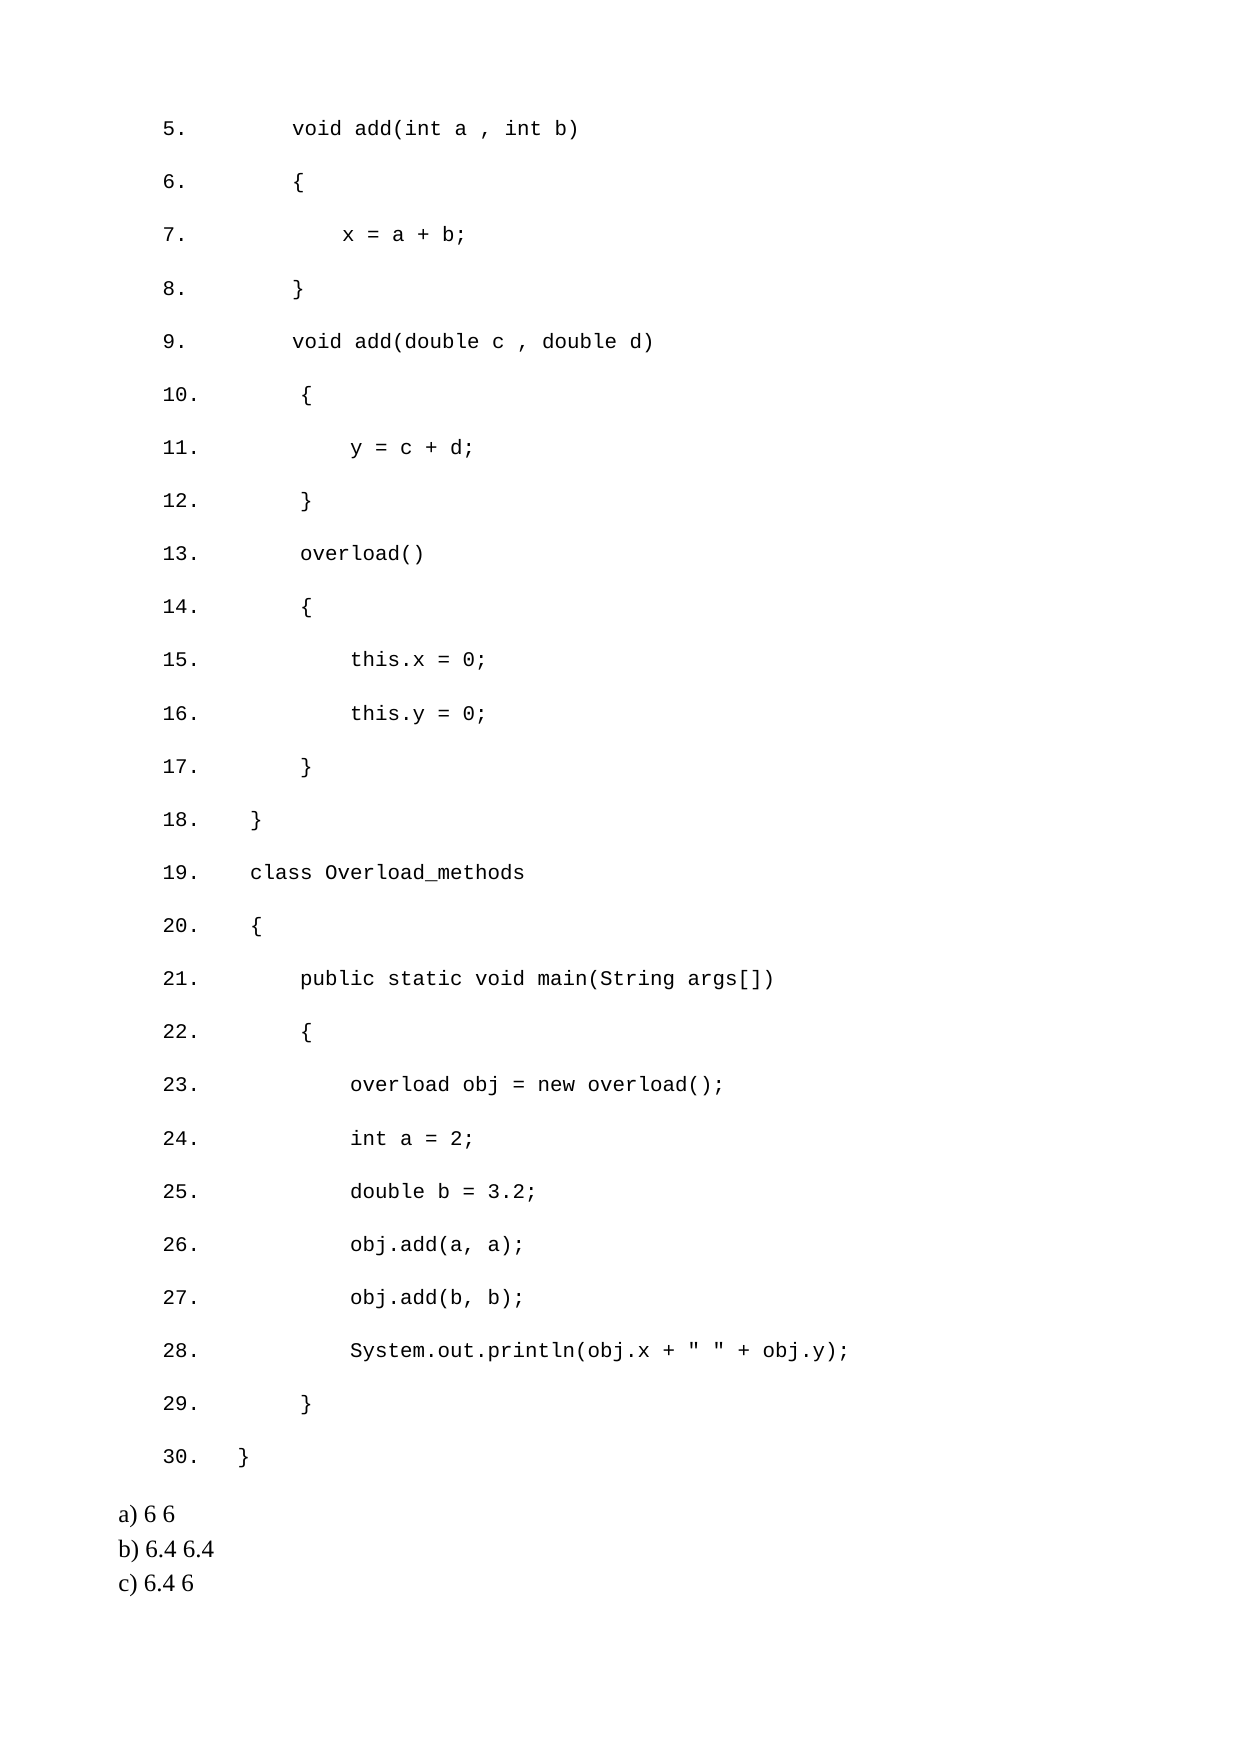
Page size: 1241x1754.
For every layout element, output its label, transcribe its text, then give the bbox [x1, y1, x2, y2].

list System.out.println(obj.x + " " + obj.y); [162, 1340, 1122, 1364]
list } [162, 277, 1122, 301]
list { [162, 1021, 1122, 1045]
list { [162, 171, 1122, 195]
list } [162, 756, 1122, 779]
list this.x = 0; [162, 649, 1122, 673]
list overload obj = new overload(); [162, 1074, 1122, 1098]
list } [162, 809, 1122, 832]
list { [162, 384, 1122, 407]
list { [162, 596, 1122, 620]
list x = a + b; [162, 224, 1122, 248]
list } [162, 1446, 1122, 1470]
text a) 6 6 b) 6.4 6.4 c) 6.4 6 [118, 1499, 1122, 1597]
list public static void main(String args[]) [162, 968, 1122, 992]
list this.y = 0; [162, 702, 1122, 726]
list y = c + d; [162, 437, 1122, 461]
list void add(double c , double d) [162, 331, 1122, 354]
list int a = 2; [162, 1127, 1122, 1151]
list overload() [162, 543, 1122, 567]
list void add(int a , int b) [162, 118, 1122, 142]
list } [162, 490, 1122, 514]
list obj.add(b, b); [162, 1287, 1122, 1311]
list } [162, 1393, 1122, 1417]
list double b = 3.2; [162, 1181, 1122, 1204]
list obj.add(a, a); [162, 1234, 1122, 1257]
list class Overload_methods [162, 862, 1122, 886]
list { [162, 915, 1122, 939]
